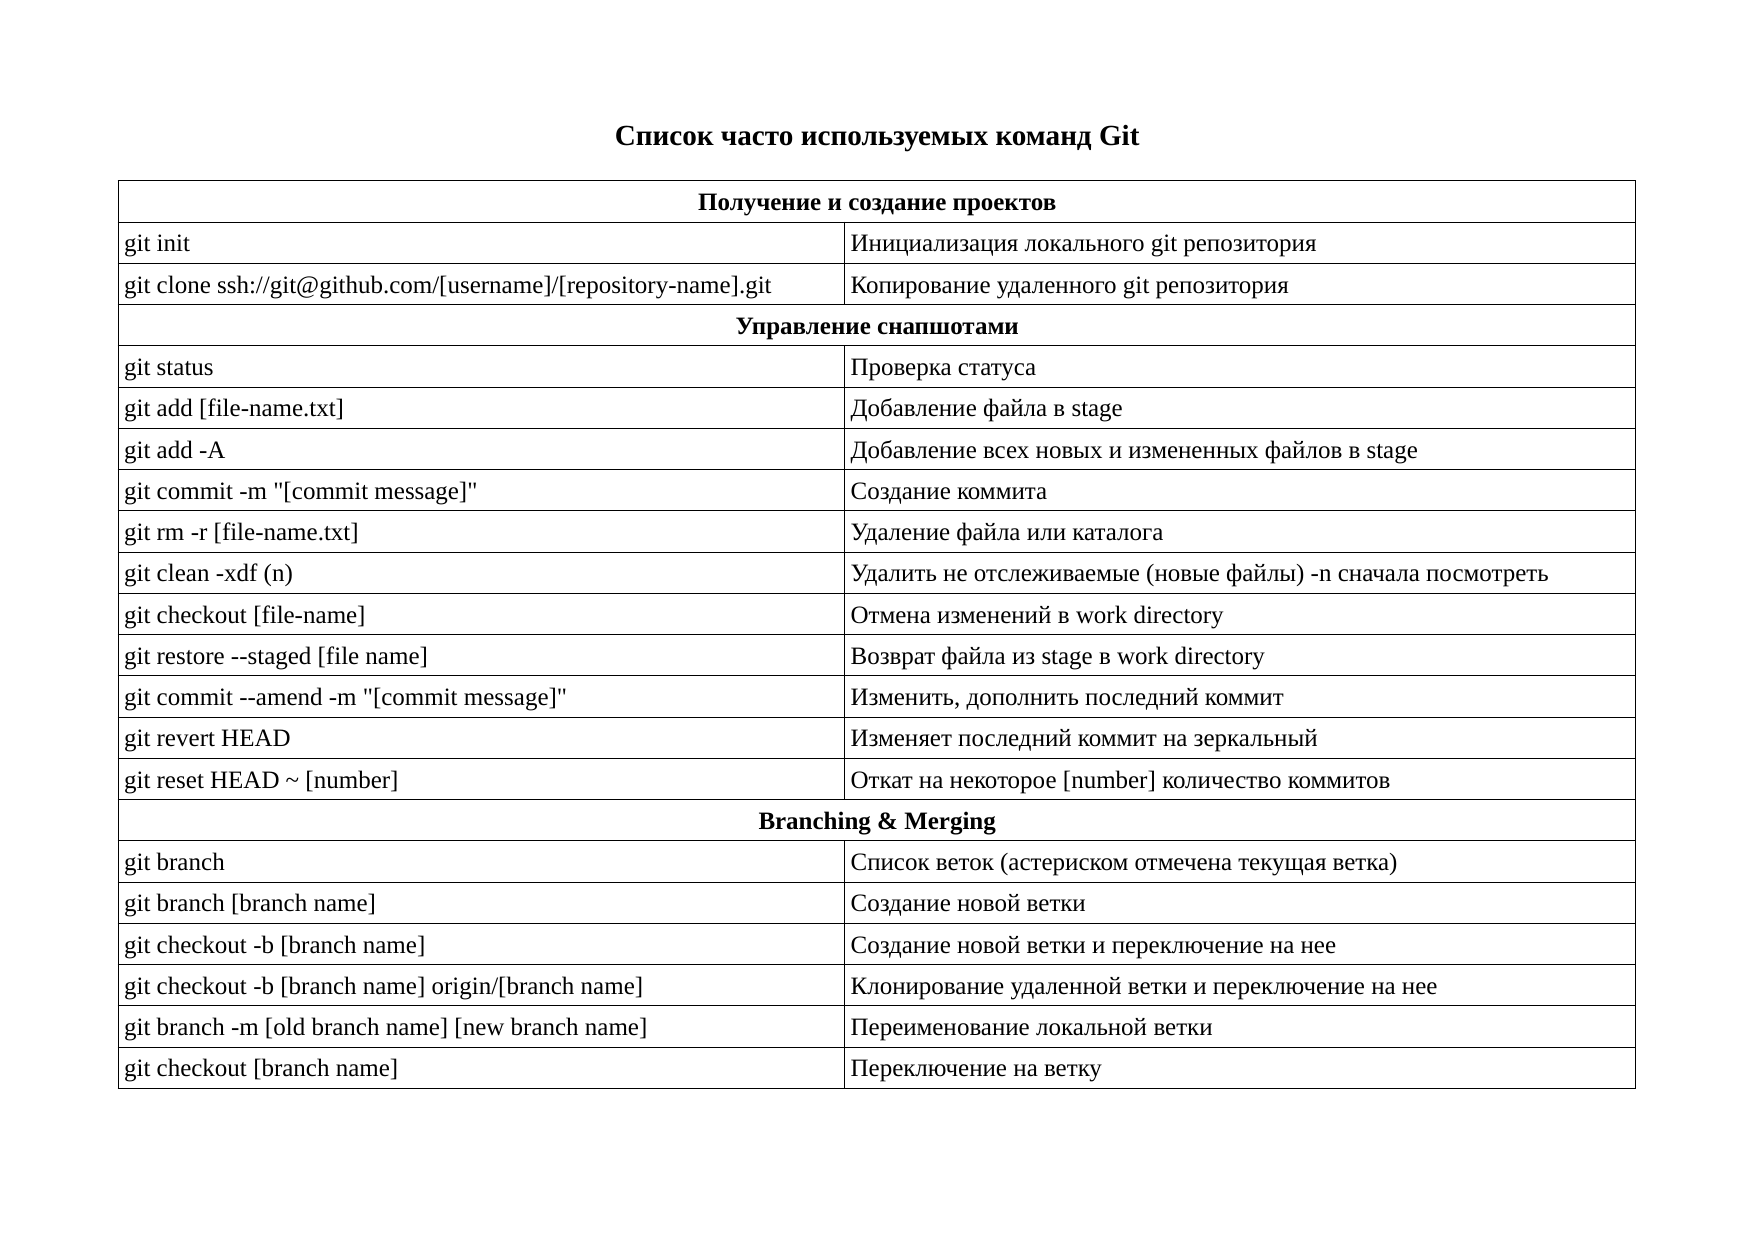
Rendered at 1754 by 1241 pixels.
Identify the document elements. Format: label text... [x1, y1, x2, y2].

table_cell git commit --amend -m "[commit message]" [119, 676, 844, 717]
table_cell git checkout -b [branch name] origin/[branch name] [119, 965, 844, 1005]
table_cell git checkout -b [branch name] [119, 924, 844, 964]
table_cell Переключение на ветку [845, 1048, 1635, 1088]
table_cell git branch [119, 841, 844, 882]
table_cell Добавление файла в stage [845, 388, 1635, 428]
table_cell git add [file-name.txt] [119, 388, 844, 428]
table_cell git reset HEAD ~ [number] [119, 759, 844, 799]
table_cell git clean -xdf (n) [119, 553, 844, 593]
table_cell Проверка статуса [845, 346, 1635, 387]
table_cell Клонирование удаленной ветки и переключение на нее [845, 965, 1635, 1005]
text Список часто используемых команд Git [118, 118, 1636, 152]
table_cell Создание новой ветки и переключение на нее [845, 924, 1635, 964]
table_cell Удалить не отслеживаемые (новые файлы) -n сначала посмотреть [845, 553, 1635, 593]
table_cell git status [119, 346, 844, 387]
table_cell Откат на некоторое [number] количество коммитов [845, 759, 1635, 799]
table_cell git rm -r [file-name.txt] [119, 511, 844, 552]
table_cell Изменить, дополнить последний коммит [845, 676, 1635, 717]
table_cell git branch [branch name] [119, 883, 844, 923]
table_cell git checkout [file-name] [119, 594, 844, 634]
table_cell Branching & Merging [119, 800, 1635, 840]
table_cell Удаление файла или каталога [845, 511, 1635, 552]
table_cell Создание коммита [845, 470, 1635, 510]
table_cell Переименование локальной ветки [845, 1006, 1635, 1047]
table_header Получение и создание проектов [119, 181, 1635, 222]
table_cell Изменяет последний коммит на зеркальный [845, 718, 1635, 758]
table_cell git checkout [branch name] [119, 1048, 844, 1088]
table_cell git restore --staged [file name] [119, 635, 844, 675]
table_cell git init [119, 223, 844, 263]
table_cell Копирование удаленного git репозитория [845, 264, 1635, 304]
table_cell Добавление всех новых и измененных файлов в stage [845, 429, 1635, 469]
table_cell git revert HEAD [119, 718, 844, 758]
table_cell Создание новой ветки [845, 883, 1635, 923]
table_cell Инициализация локального git репозитория [845, 223, 1635, 263]
table_cell git commit -m "[commit message]" [119, 470, 844, 510]
table_cell git add -A [119, 429, 844, 469]
table_cell git clone ssh://git@github.com/[username]/[repository-name].git [119, 264, 844, 304]
table_cell Управление снапшотами [119, 305, 1635, 345]
table_cell Отмена изменений в work directory [845, 594, 1635, 634]
table_cell git branch -m [old branch name] [new branch name] [119, 1006, 844, 1047]
table_cell Возврат файла из stage в work directory [845, 635, 1635, 675]
table_cell Список веток (астериском отмечена текущая ветка) [845, 841, 1635, 882]
